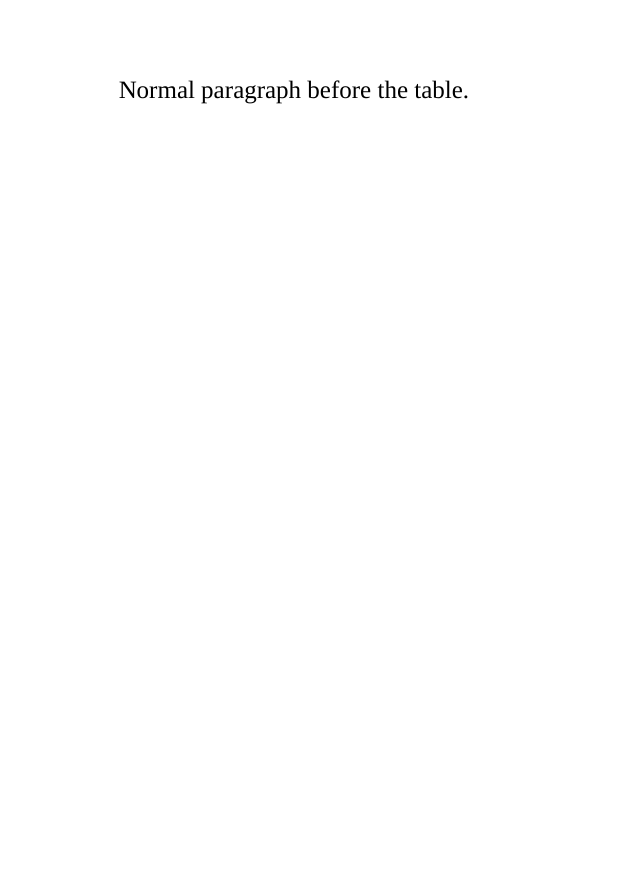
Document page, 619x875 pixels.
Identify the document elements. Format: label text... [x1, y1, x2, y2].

text Normal paragraph before the table. [118, 75, 500, 104]
